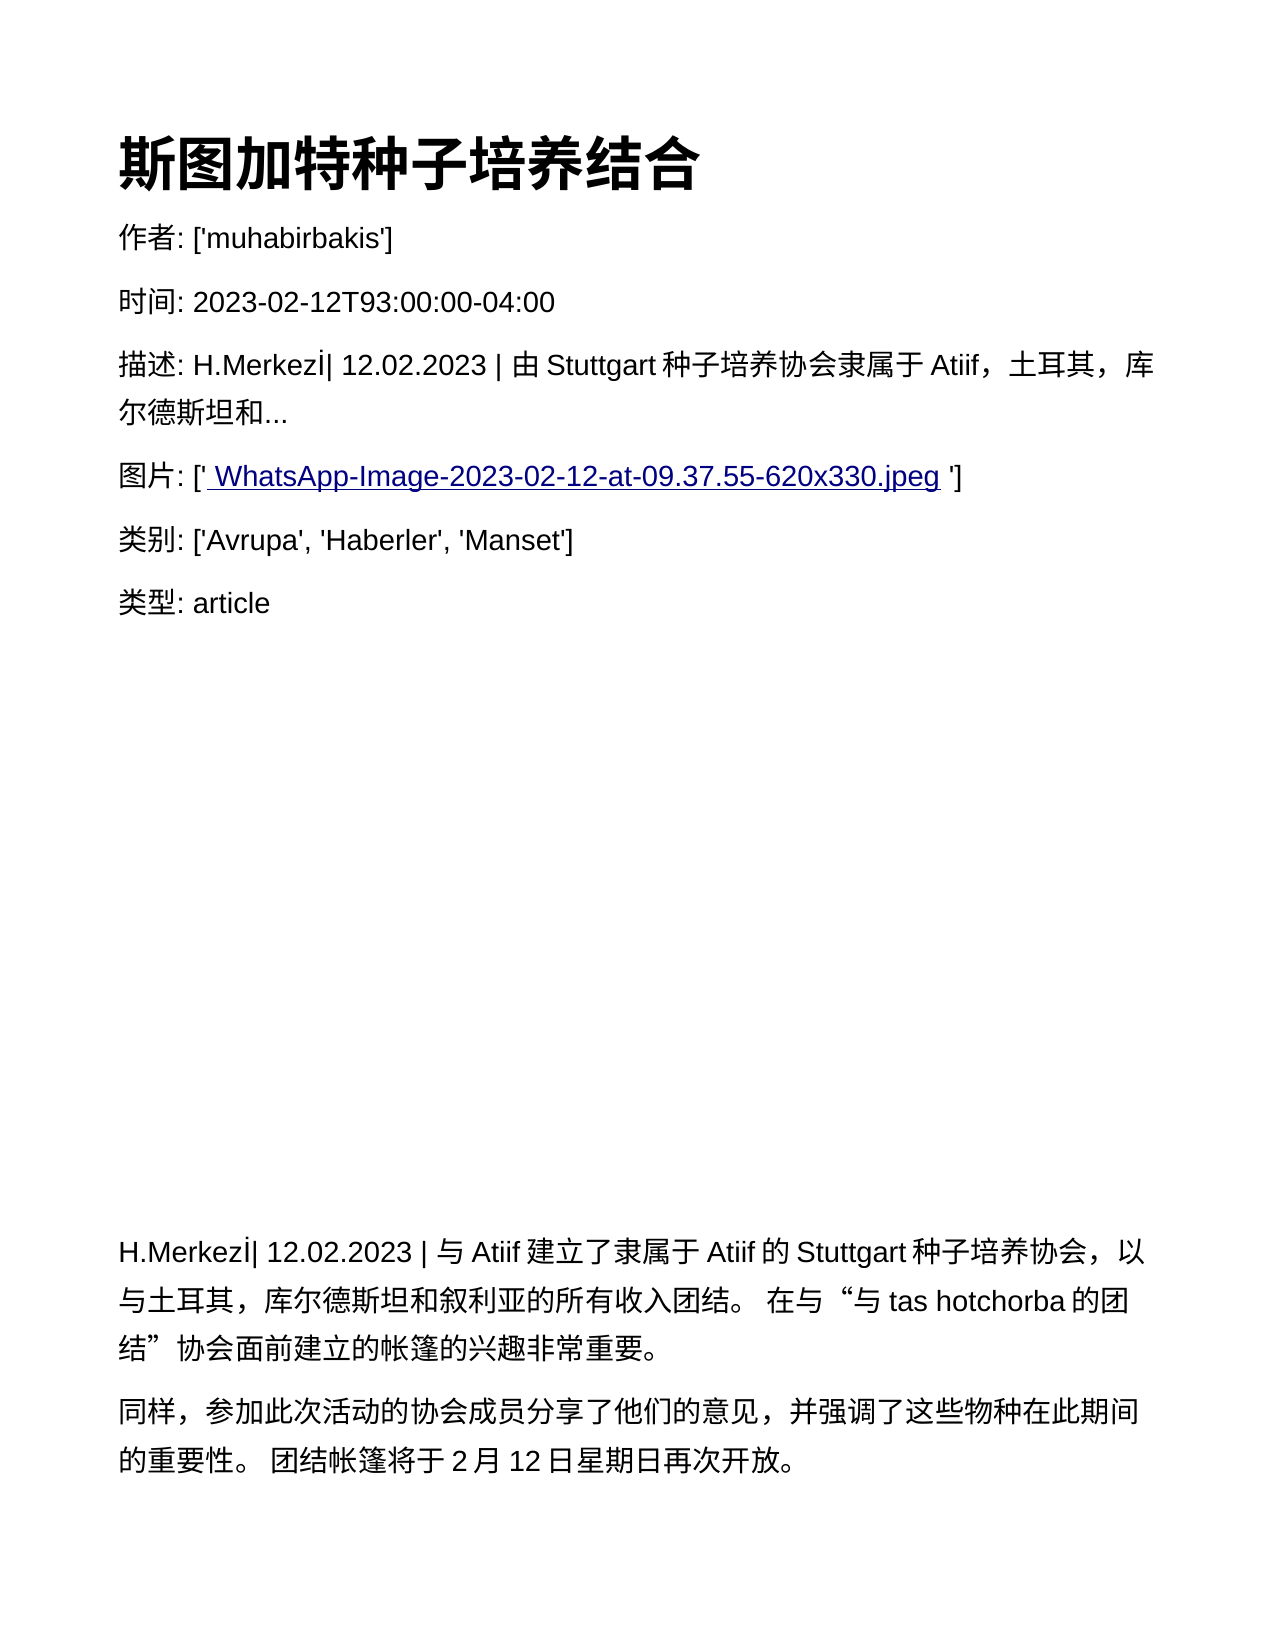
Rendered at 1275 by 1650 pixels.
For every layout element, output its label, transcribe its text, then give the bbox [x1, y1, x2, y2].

text H.Merkezİ| 12.02.2023 | 与Atiif建立了隶属于Atiif的Stuttgart种子培养协会，以与土耳其，库尔德斯坦和叙利亚的所有收入团结。 在与“与tas hotchorba的团结”协会面前建立的帐篷的兴趣非常重要。 [118, 642, 1157, 1368]
text 类型: article [118, 579, 1157, 622]
subtitle 斯图加特种子培养结合 [118, 118, 1157, 203]
text 类别: ['Avrupa', 'Haberler', 'Manset'] [118, 516, 1157, 558]
text 同样，参加此次活动的协会成员分享了他们的意见，并强调了这些物种在此期间的重要性。 团结帐篷将于2月12日星期日再次开放。 [118, 1389, 1157, 1480]
text 作者: ['muhabirbakis'] [118, 215, 1157, 257]
text 描述: H.Merkezİ| 12.02.2023 | 由Stuttgart种子培养协会隶属于Atiif，土耳其，库尔德斯坦和... [118, 341, 1157, 432]
text 图片: [' WhatsApp-Image-2023-02-12-at-09.37.55-620x330.jpeg '] [118, 453, 1157, 495]
text 时间: 2023-02-12T93:00:00-04:00 [118, 278, 1157, 321]
